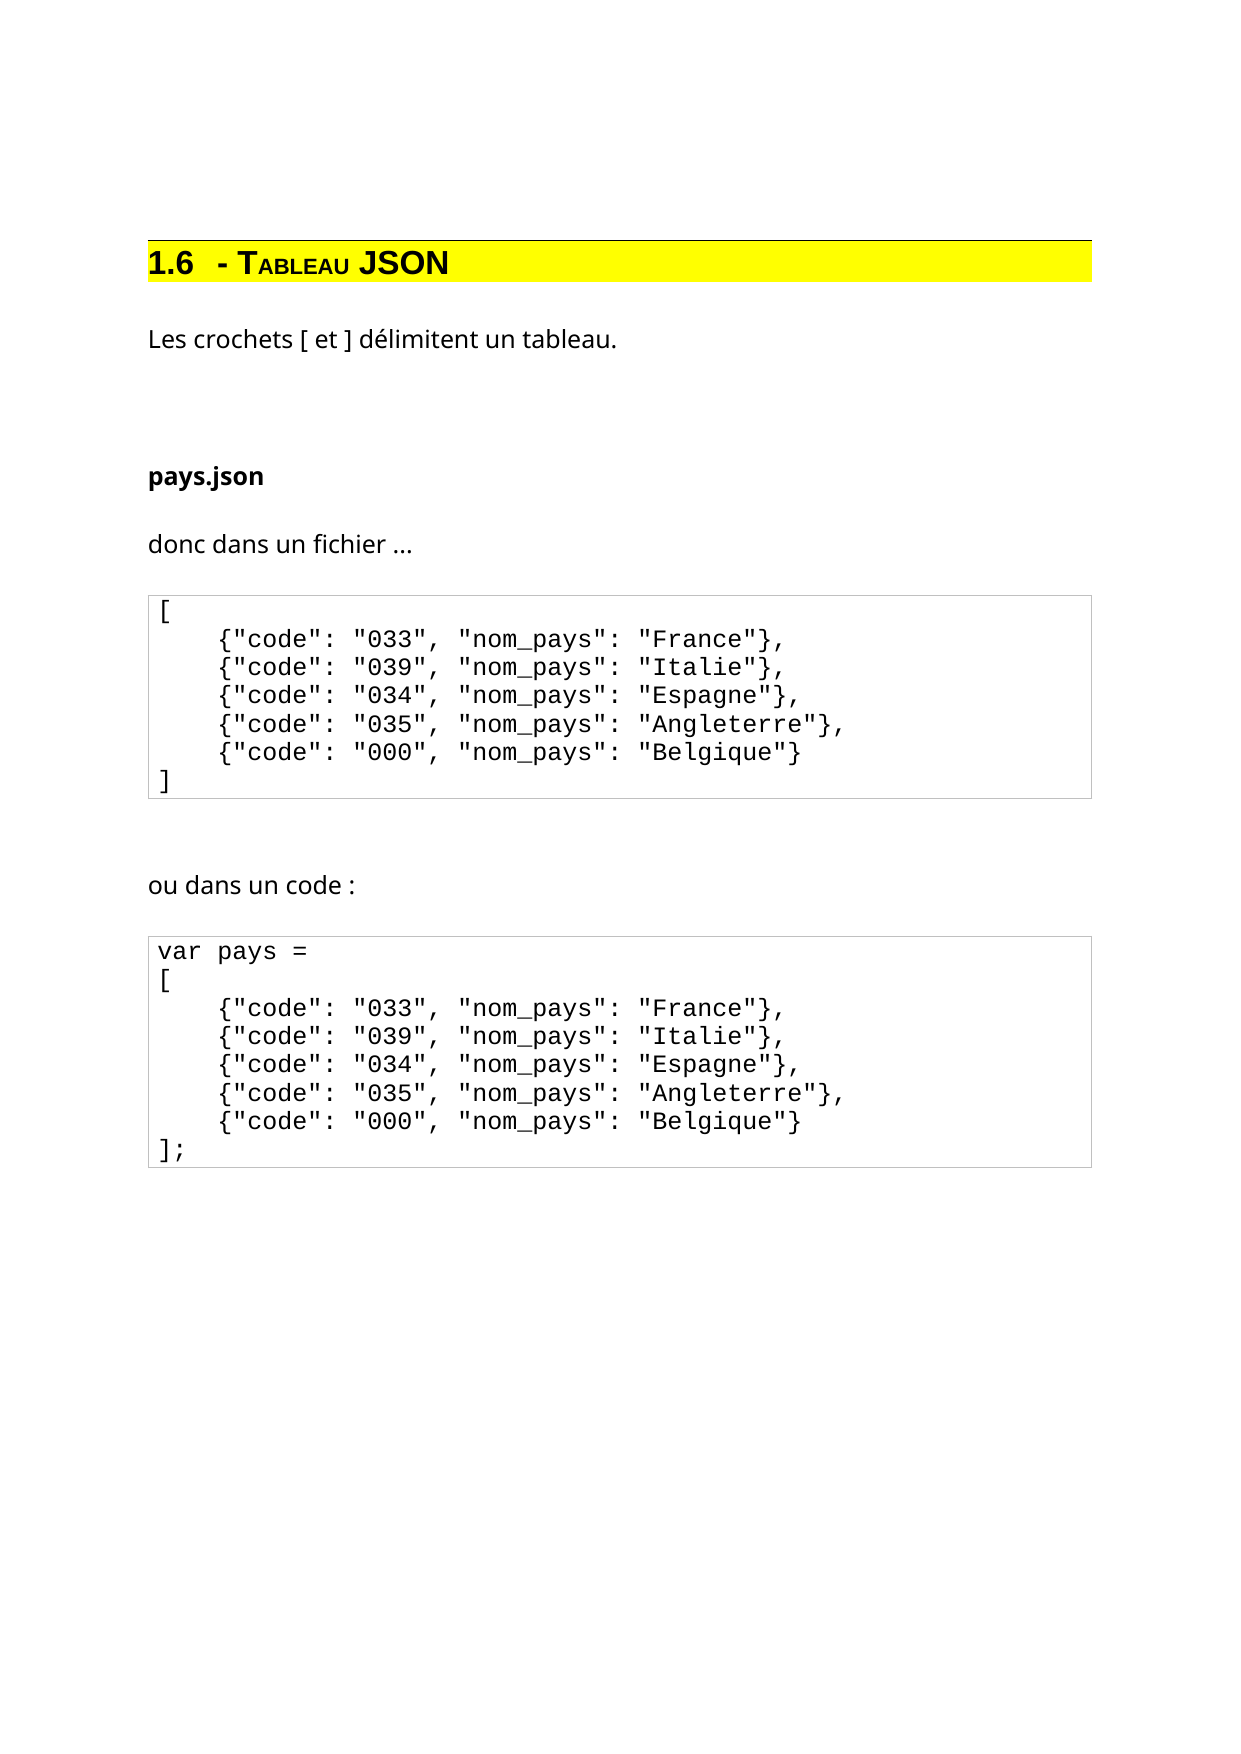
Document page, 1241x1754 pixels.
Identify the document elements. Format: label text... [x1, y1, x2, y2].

text {"code": "035", "nom_pays": "Angleterre"}, [149, 708, 1091, 736]
text ]; [149, 1134, 1091, 1167]
text {"code": "000", "nom_pays": "Belgique"} [149, 1106, 1091, 1134]
text {"code": "033", "nom_pays": "France"}, [149, 992, 1091, 1021]
text [ [149, 964, 1091, 992]
text ] [149, 765, 1091, 798]
text Les crochets [ et ] délimitent un tableau. [148, 322, 1092, 356]
text pays.json [148, 458, 1092, 492]
text {"code": "000", "nom_pays": "Belgique"} [149, 736, 1091, 765]
subtitle - Tableau JSON [148, 241, 1092, 282]
text {"code": "035", "nom_pays": "Angleterre"}, [149, 1077, 1091, 1106]
text var pays = [149, 937, 1091, 964]
text {"code": "039", "nom_pays": "Italie"}, [149, 651, 1091, 680]
text {"code": "034", "nom_pays": "Espagne"}, [149, 680, 1091, 708]
text {"code": "033", "nom_pays": "France"}, [149, 623, 1091, 651]
text ou dans un code : [148, 867, 1092, 901]
text {"code": "034", "nom_pays": "Espagne"}, [149, 1049, 1091, 1077]
text donc dans un fichier ... [148, 527, 1092, 561]
text {"code": "039", "nom_pays": "Italie"}, [149, 1021, 1091, 1049]
text [ [149, 596, 1091, 623]
